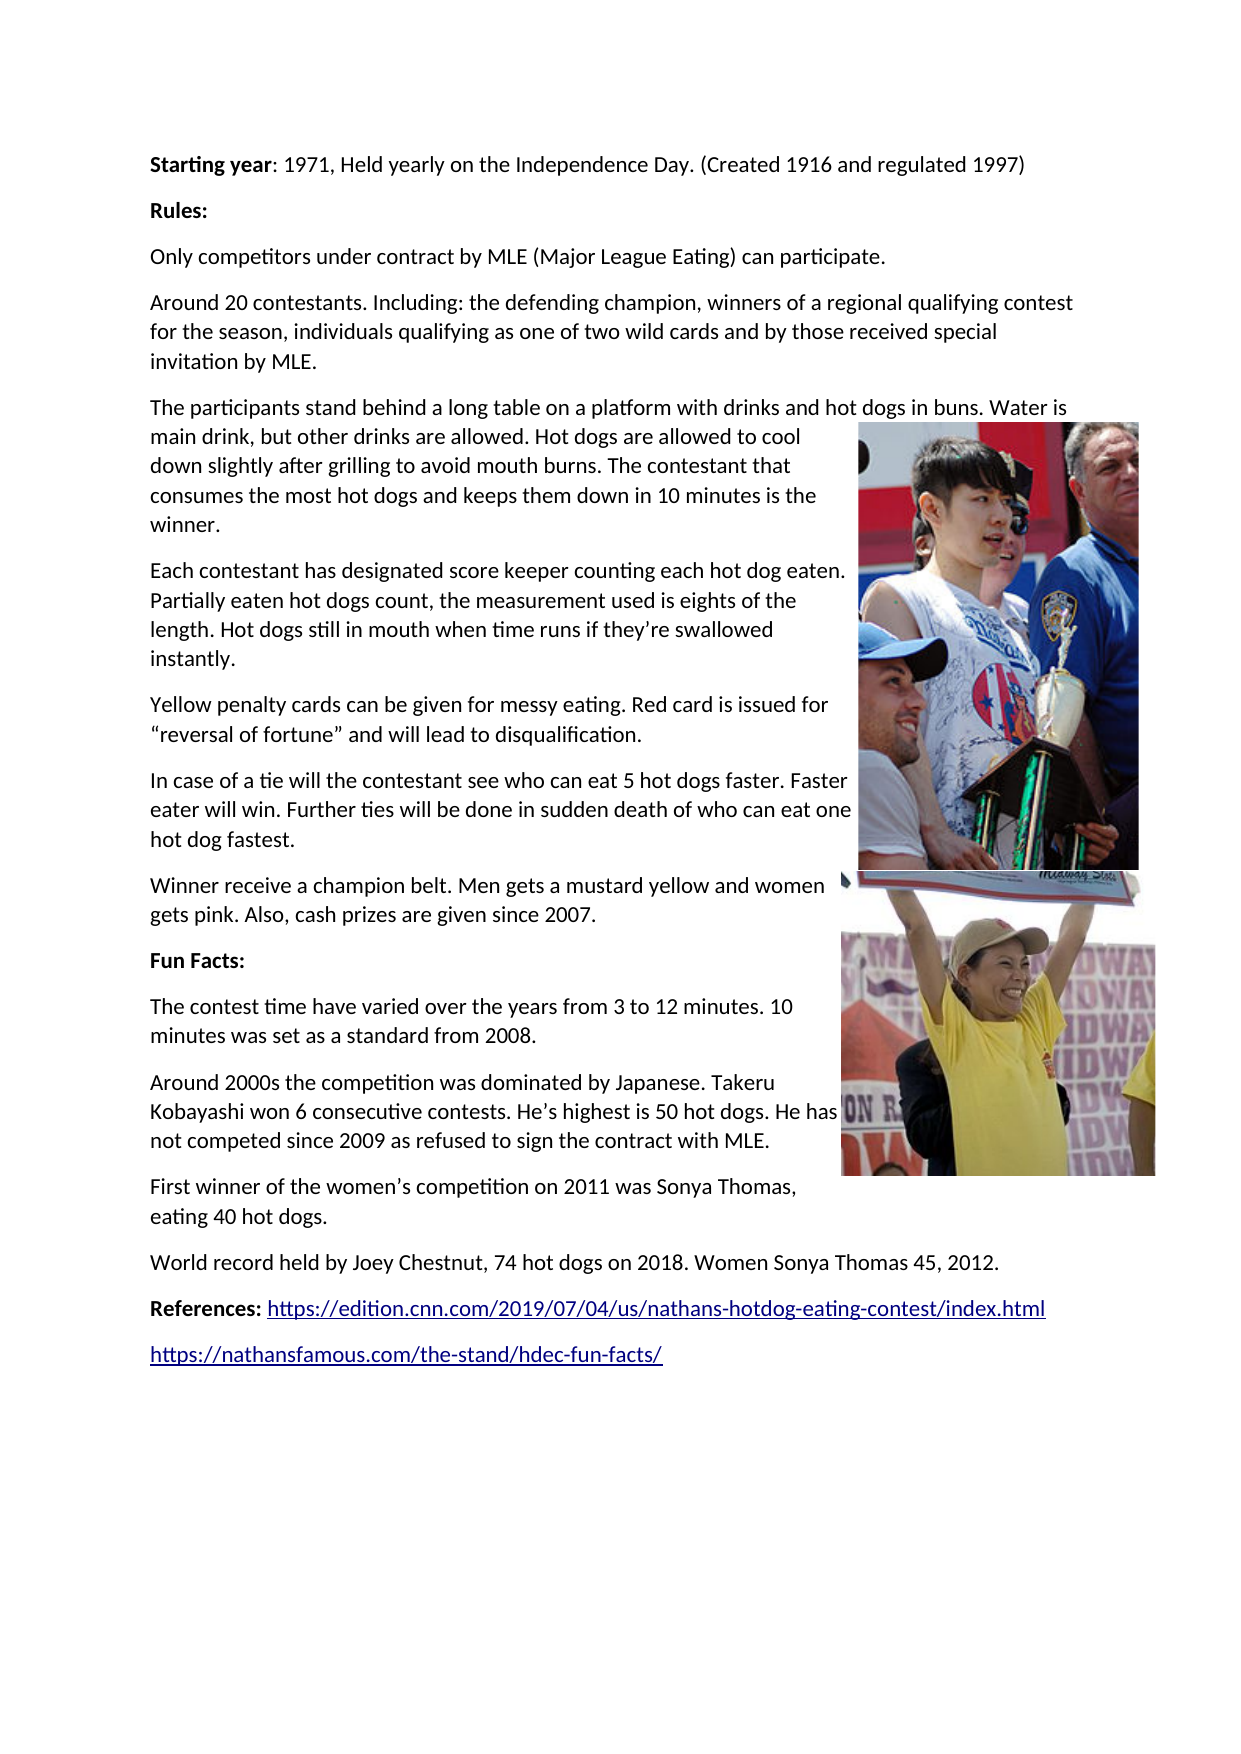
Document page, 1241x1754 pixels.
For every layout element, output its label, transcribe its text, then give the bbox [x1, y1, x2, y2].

text Each contestant has designated score keeper counting each hot dog eaten. Partially eaten hot dogs count, the measurement used is eights of the length. Hot dogs still in mouth when time runs if they’re swallowed instantly. [150, 556, 858, 673]
text Rules: [150, 196, 1090, 224]
text Around 2000s the competition was dominated by Japanese. Takeru Kobayashi won 6 consecutive contests. He’s highest is 50 hot dogs. He has not competed since 2009 as refused to sign the contract with MLE. [150, 1068, 841, 1154]
text https://nathansfamous.com/the-stand/hdec-fun-facts/ [150, 1340, 1090, 1368]
text The participants stand behind a long table on a platform with drinks and hot dogs in buns. Water is main drink, but other drinks are allowed. Hot dogs are allowed to cool down slightly after grilling to avoid mouth burns. The contestant that consumes the most hot dogs and keeps them down in 10 minutes is the winner. [150, 393, 1090, 538]
text First winner of the women’s competition on 2011 was Sonya Thomas, eating 40 hot dogs. [150, 1172, 1090, 1230]
text Winner receive a champion belt. Men gets a mustard yellow and women gets pink. Also, cash prizes are given since 2007. [150, 871, 841, 928]
text Starting year: 1971, Held yearly on the Independence Day. (Created 1916 and regulated 1997) [150, 150, 1090, 178]
text References: https://edition.cnn.com/2019/07/04/us/nathans-hotdog-eating-contest/index.html [150, 1294, 1090, 1322]
text Fun Facts: [150, 946, 841, 974]
text In case of a tie will the contestant see who can eat 5 hot dogs faster. Faster eater will win. Further ties will be done in sudden death of who can eat one hot dog fastest. [150, 766, 858, 853]
text The contest time have varied over the years from 3 to 12 minutes. 10 minutes was set as a standard from 2008. [150, 992, 841, 1050]
text Around 20 contestants. Including: the defending champion, winners of a regional qualifying contest for the season, individuals qualifying as one of two wild cards and by those received special invitation by MLE. [150, 288, 1090, 375]
text Only competitors under contract by MLE (Major League Eating) can participate. [150, 242, 1090, 270]
text World record held by Joey Chestnut, 74 hot dogs on 2018. Women Sonya Thomas 45, 2012. [150, 1248, 1090, 1276]
text Yellow penalty cards can be given for messy eating. Red card is issued for “reversal of fortune” and will lead to disqualification. [150, 691, 858, 748]
